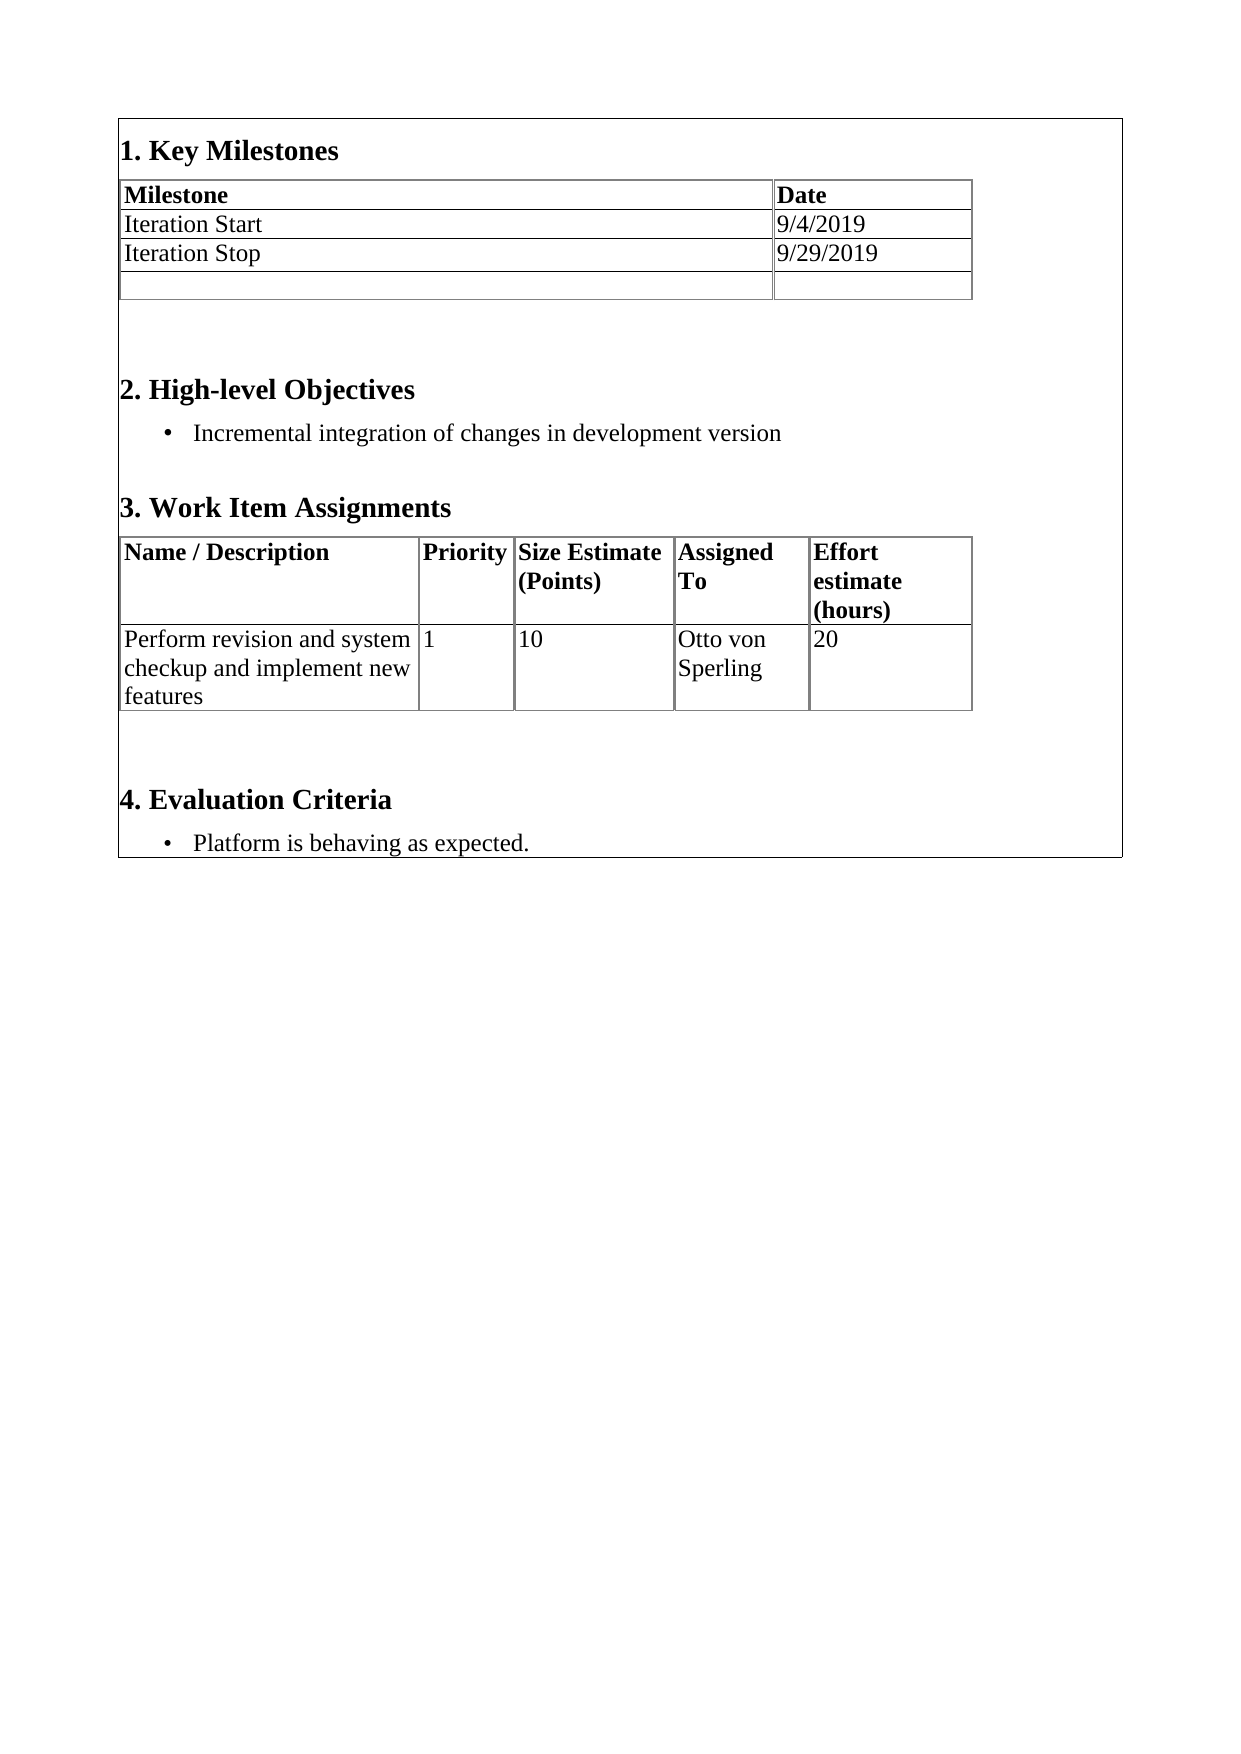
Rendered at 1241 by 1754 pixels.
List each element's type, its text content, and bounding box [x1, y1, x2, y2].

table_cell 1 [420, 625, 513, 710]
table_cell 9/4/2019 [775, 210, 971, 238]
table_cell [121, 272, 772, 299]
table_header Name / Description [121, 538, 418, 624]
table_header Date [775, 181, 971, 209]
table_header Assigned To [676, 538, 808, 624]
table_header Priority [420, 538, 513, 624]
table_header Effort estimate (hours) [811, 538, 971, 624]
table_cell Perform revision and system checkup and implement new features [121, 625, 418, 710]
table_cell Iteration Start [121, 210, 772, 238]
table_cell Iteration Stop [121, 239, 772, 271]
table_header Milestone [121, 181, 772, 209]
table_cell [775, 272, 971, 299]
table_cell 9/29/2019 [775, 239, 971, 271]
table_header 1. Key Milestones 2. High-level Objectives Incremental integration of changes in development version 3. Work Item Assignments 4. Evaluation Criteria Platform is behaving as expected. [119, 119, 1122, 857]
table_cell 20 [811, 625, 971, 710]
table_header Size Estimate (Points) [516, 538, 673, 624]
table_cell 10 [516, 625, 673, 710]
table_cell Otto von Sperling [676, 625, 808, 710]
